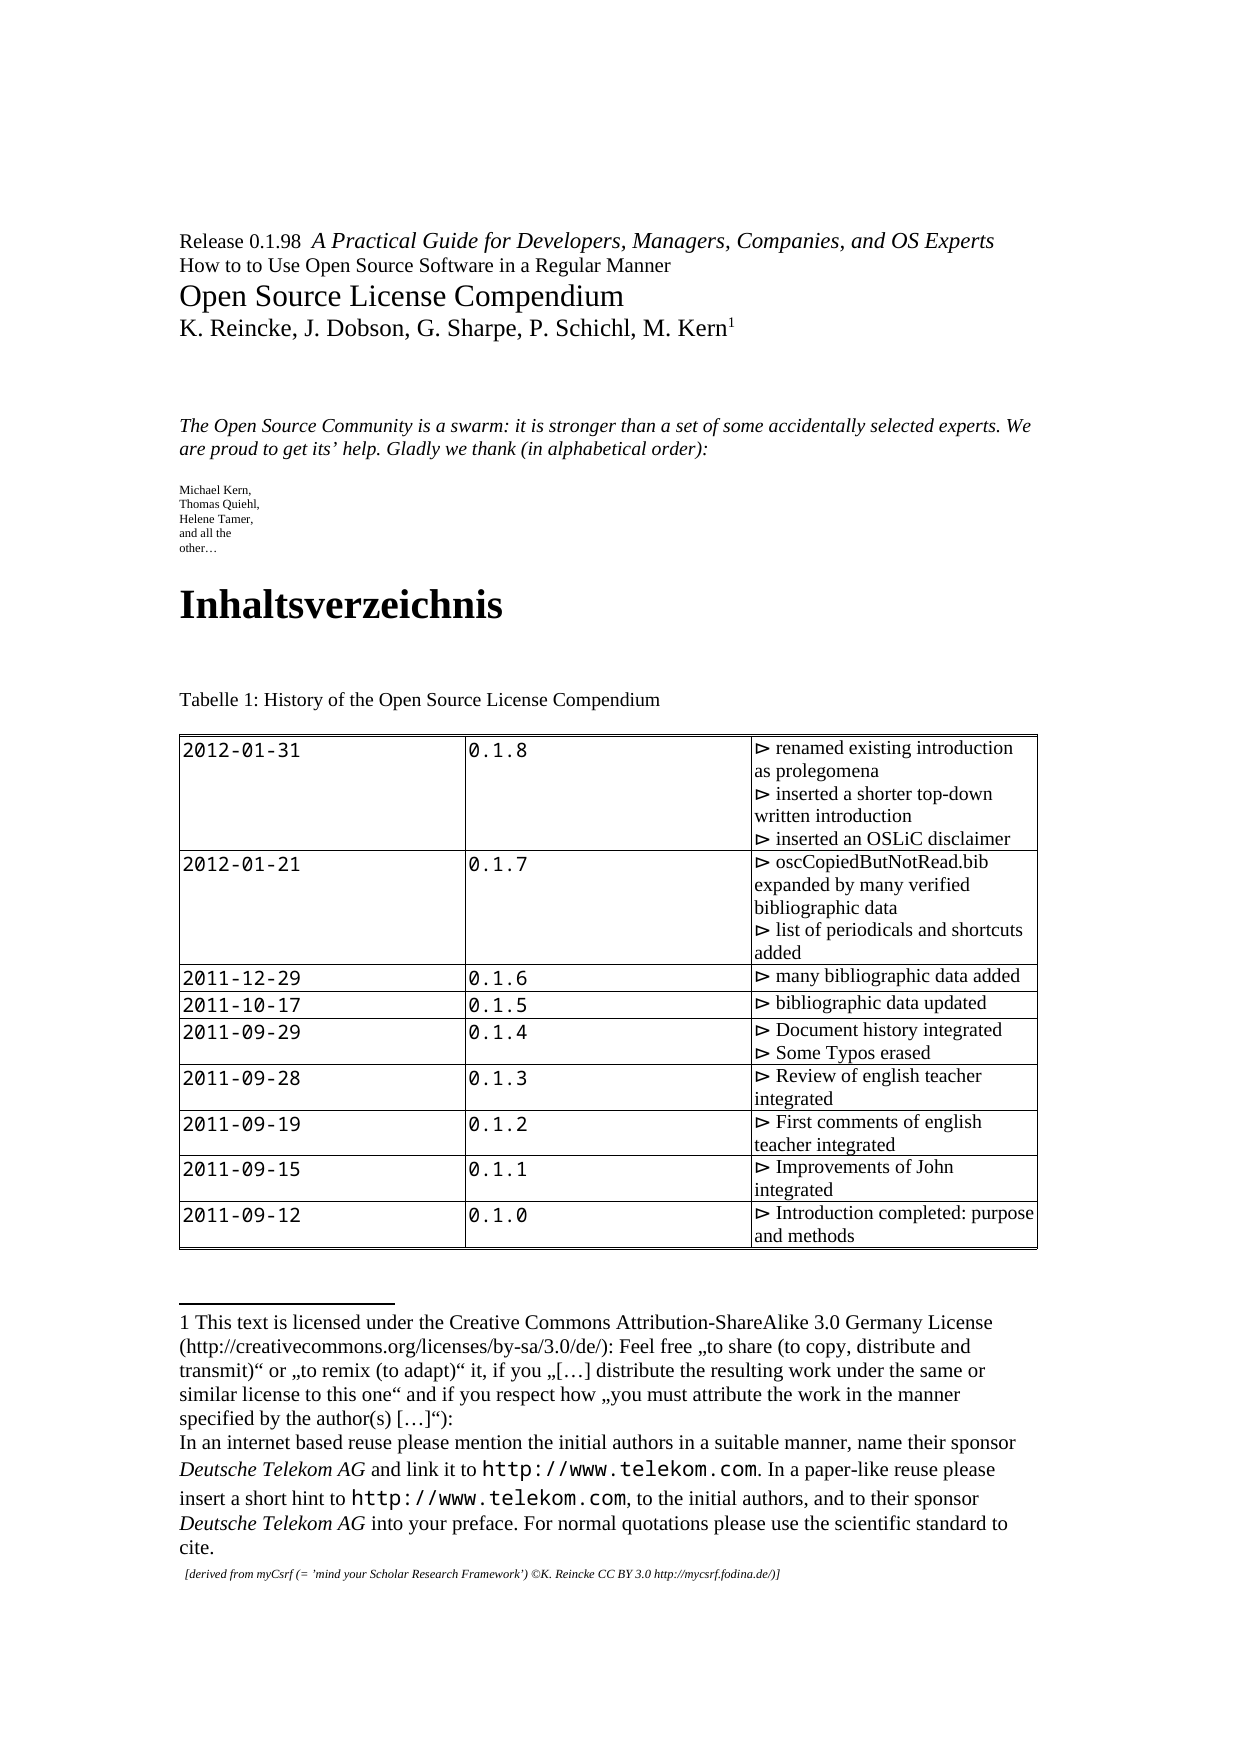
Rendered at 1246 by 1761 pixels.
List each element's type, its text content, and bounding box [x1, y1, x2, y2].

table_cell ⊳ Document history integrated ⊳ Some Typos erased [752, 1019, 1037, 1064]
table_header 2012-01-31 [180, 737, 465, 850]
table_cell 2012-01-21 [180, 851, 465, 964]
text Tabelle 1: History of the Open Source License Compendium [179, 688, 1037, 711]
table_cell ⊳ Improvements of John integrated [752, 1156, 1037, 1201]
text This text is licensed under the Creative Commons Attribution-ShareAlike 3.0 Germany License (http://creativecommons.org/licenses/by-sa/3.0/de/): Feel free „to share (to copy, distribute and transmit)“ or „to remix (to adapt)“ it, if you „[…] distribute the resulting work under the same or similar license to this one“ and if you respect how „you must attribute the work in the manner specified by the author(s) […]“): In an internet based reuse please mention the initial authors in a suitable manner, name their sponsor Deutsche Telekom AG and link it to http://www.telekom.com. In a paper-like reuse please insert a short hint to http://www.telekom.com, to the initial authors, and to their sponsor Deutsche Telekom AG into your preface. For normal quotations please use the scientific standard to cite. [derived from myCsrf (= ’mind your Scholar Research Framework’) ©K. Reincke CC BY 3.0 http://mycsrf.fodina.de/)] [179, 1310, 1037, 1583]
table_cell ⊳ oscCopiedButNotRead.bib expanded by many verified bibliographic data ⊳ list of periodicals and shortcuts added [752, 851, 1037, 964]
table_cell 2011-10-17 [180, 992, 465, 1018]
table_cell 2011-12-29 [180, 965, 465, 991]
table_cell 2011-09-19 [180, 1111, 465, 1155]
table_cell 0.1.0 [466, 1202, 751, 1247]
text Inhaltsverzeichnis [179, 580, 1037, 628]
table_cell 0.1.1 [466, 1156, 751, 1201]
text and all the [179, 526, 1037, 540]
table_cell 0.1.4 [466, 1019, 751, 1064]
text K. Reincke, J. Dobson, G. Sharpe, P. Schichl, M. Kern [179, 313, 1037, 342]
table_cell 2011-09-28 [180, 1065, 465, 1110]
table_cell ⊳ Introduction completed: purpose and methods [752, 1202, 1037, 1247]
table_header ⊳ renamed existing introduction as prolegomena ⊳ inserted a shorter top-down written introduction ⊳ inserted an OSLiC disclaimer [752, 737, 1037, 850]
text Helene Tamer, [179, 512, 1037, 526]
text The Open Source Community is a swarm: it is stronger than a set of some accidentally selected experts. We are proud to get its’ help. Gladly we thank (in alphabetical order): [179, 414, 1037, 460]
text Open Source License Compendium [179, 277, 1037, 313]
text Release 0.1.98 A Practical Guide for Developers, Managers, Companies, and OS Experts How to to Use Open Source Software in a Regular Manner [179, 227, 1037, 277]
table_header 0.1.8 [466, 737, 751, 850]
table_cell 2011-09-29 [180, 1019, 465, 1064]
table_cell ⊳ Review of english teacher integrated [752, 1065, 1037, 1110]
table_cell ⊳ bibliographic data updated [752, 992, 1037, 1018]
text Michael Kern, [179, 483, 1037, 497]
table_cell ⊳ First comments of english teacher integrated [752, 1111, 1037, 1155]
text Thomas Quiehl, [179, 497, 1037, 512]
text other… [179, 540, 1037, 555]
table_cell 0.1.5 [466, 992, 751, 1018]
table_cell 0.1.6 [466, 965, 751, 991]
table_cell ⊳ many bibliographic data added [752, 965, 1037, 991]
table_cell 0.1.2 [466, 1111, 751, 1155]
table_cell 0.1.3 [466, 1065, 751, 1110]
table_cell 0.1.7 [466, 851, 751, 964]
table_cell 2011-09-15 [180, 1156, 465, 1201]
table_cell 2011-09-12 [180, 1202, 465, 1247]
